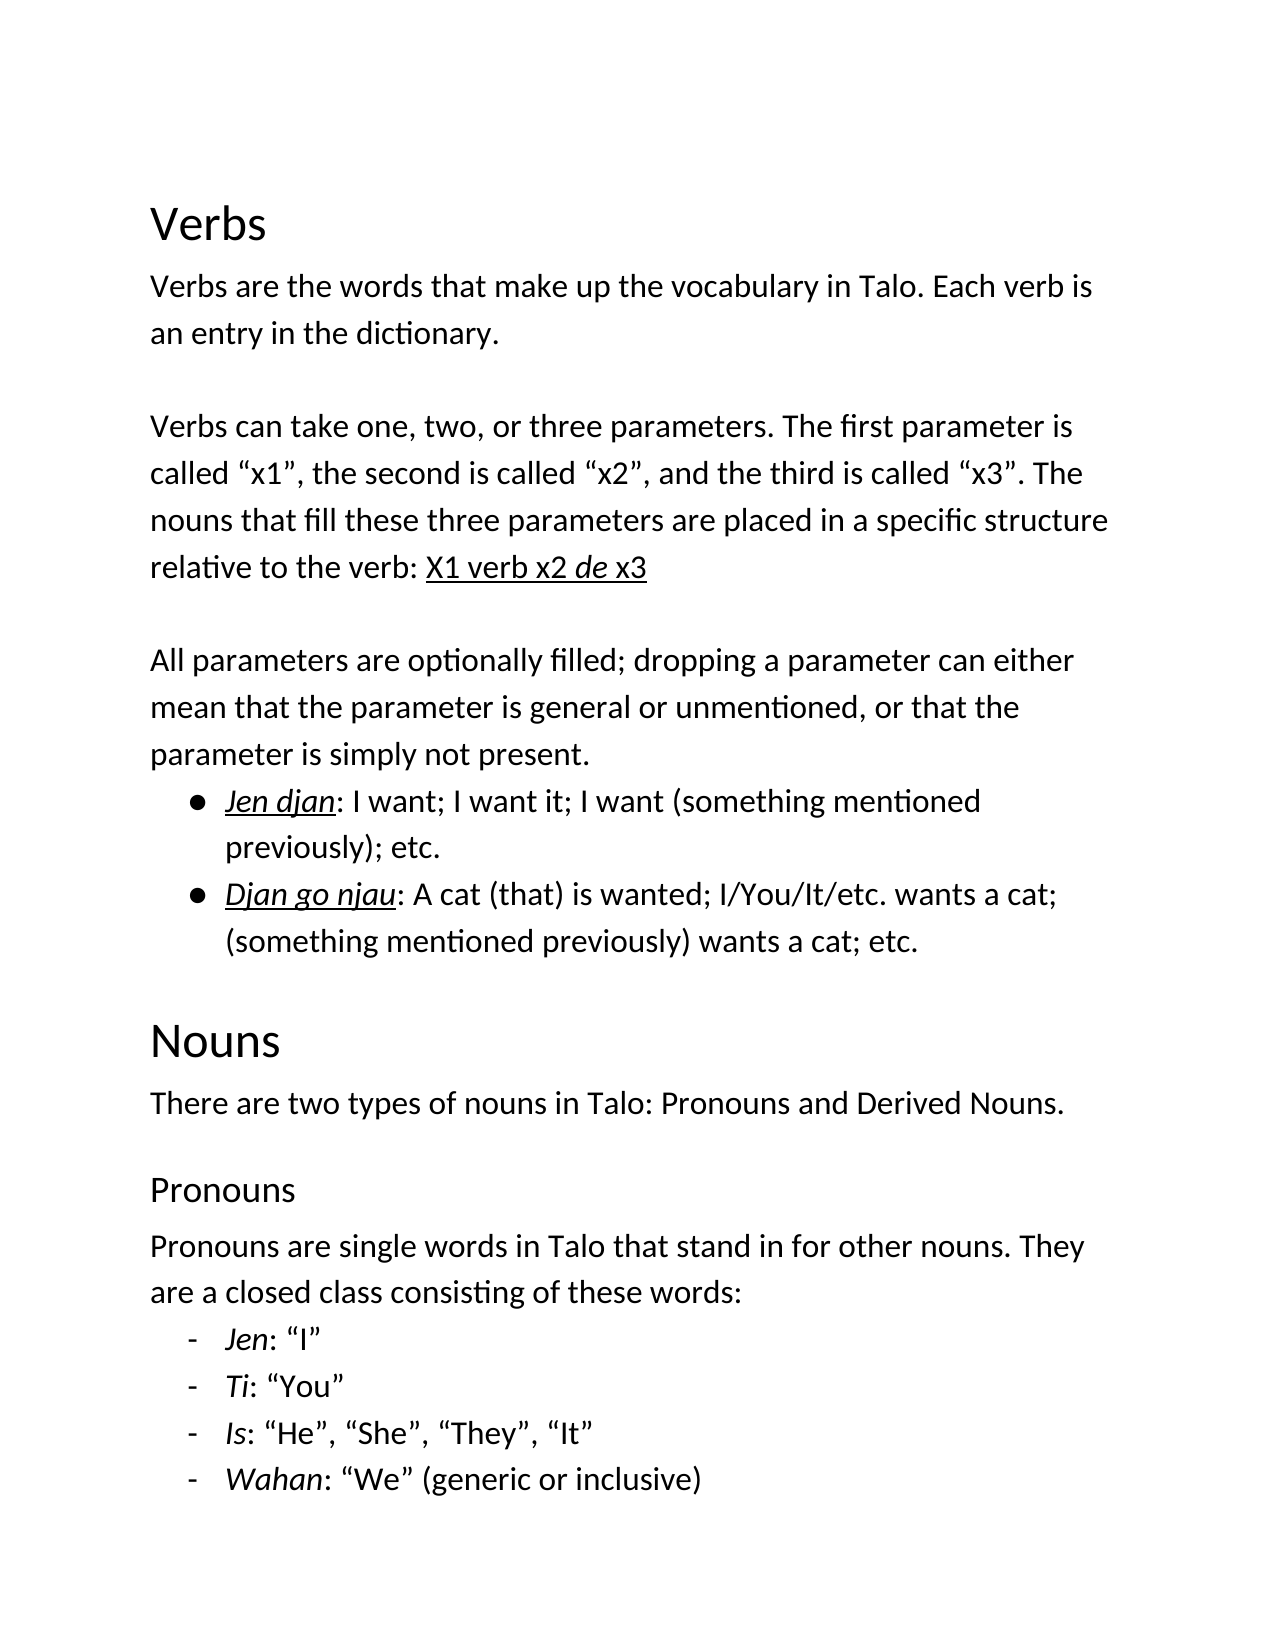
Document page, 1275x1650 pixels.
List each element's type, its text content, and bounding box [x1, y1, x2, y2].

subtitle Nouns [150, 1008, 1125, 1069]
text All parameters are optionally filled; dropping a parameter can either mean that the parameter is general or unmentioned, or that the parameter is simply not present. [150, 639, 1125, 774]
text Pronouns are single words in Talo that stand in for other nouns. They are a closed class consisting of these words: [150, 1224, 1125, 1312]
list Djan go njau: A cat (that) is wanted; I/You/It/etc. wants a cat; (something mentioned previously) wants a cat; etc. [187, 873, 1125, 961]
list Wahan: “We” (generic or inclusive) [187, 1458, 1125, 1499]
text There are two types of nouns in Talo: Pronouns and Derived Nouns. [150, 1082, 1125, 1123]
list Jen: “I” [187, 1318, 1125, 1359]
list Jen djan: I want; I want it; I want (something mentioned previously); etc. [187, 780, 1125, 867]
text Verbs are the words that make up the vocabulary in Talo. Each verb is an entry in the dictionary. [150, 265, 1125, 353]
list Is: “He”, “She”, “They”, “It” [187, 1412, 1125, 1452]
subtitle Pronouns [150, 1166, 1125, 1212]
subtitle Verbs [150, 192, 1125, 253]
text Verbs can take one, two, or three parameters. The first parameter is called “x1”, the second is called “x2”, and the third is called “x3”. The nouns that fill these three parameters are placed in a specific structure relative to the verb: X1 verb x2 de x3 [150, 406, 1125, 587]
list Ti: “You” [187, 1365, 1125, 1406]
